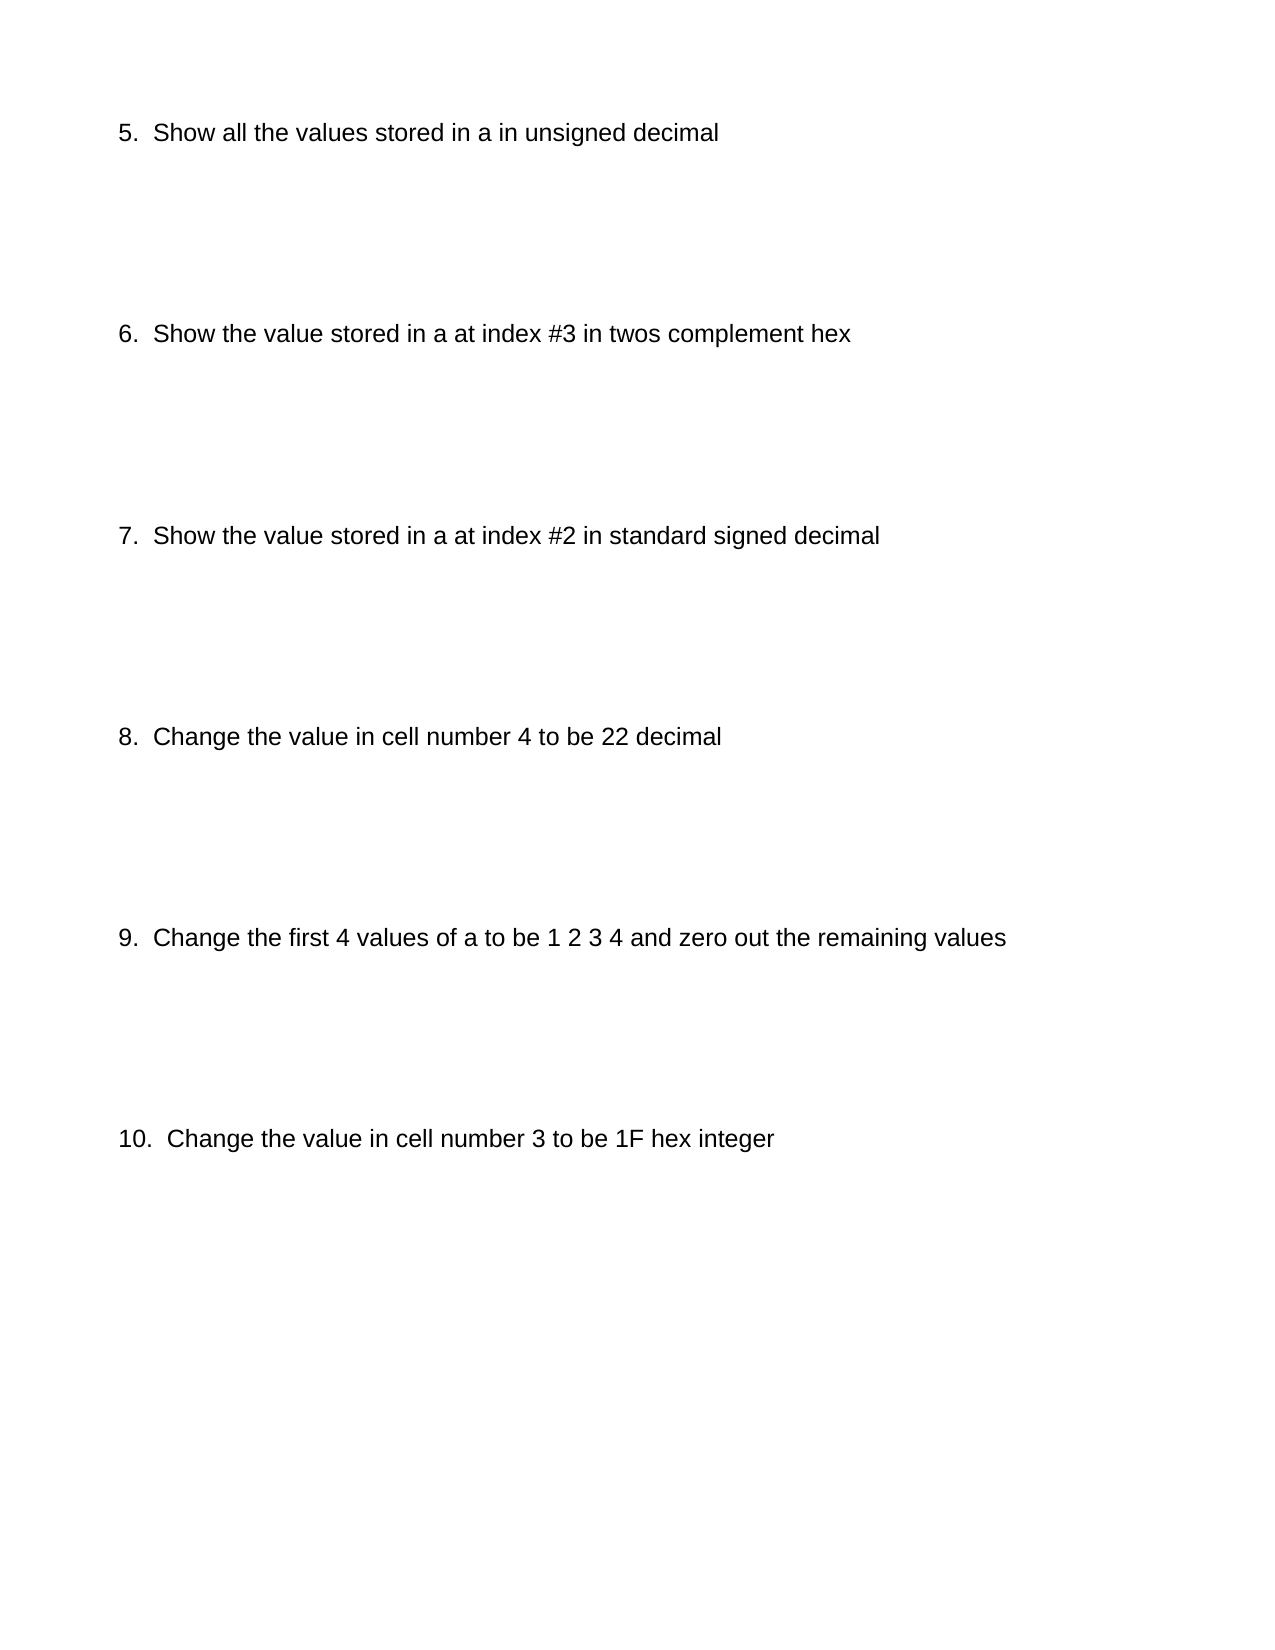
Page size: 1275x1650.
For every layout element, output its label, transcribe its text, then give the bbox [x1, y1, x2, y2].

text 5. Show all the values stored in a in unsigned decimal [118, 118, 1157, 147]
text 9. Change the first 4 values of a to be 1 2 3 4 and zero out the remaining values [118, 923, 1157, 952]
text 8. Change the value in cell number 4 to be 22 decimal [118, 722, 1157, 751]
text 6. Show the value stored in a at index #3 in twos complement hex [118, 319, 1157, 348]
text 7. Show the value stored in a at index #2 in standard signed decimal [118, 521, 1157, 549]
text 10. Change the value in cell number 3 to be 1F hex integer [118, 1124, 1157, 1153]
